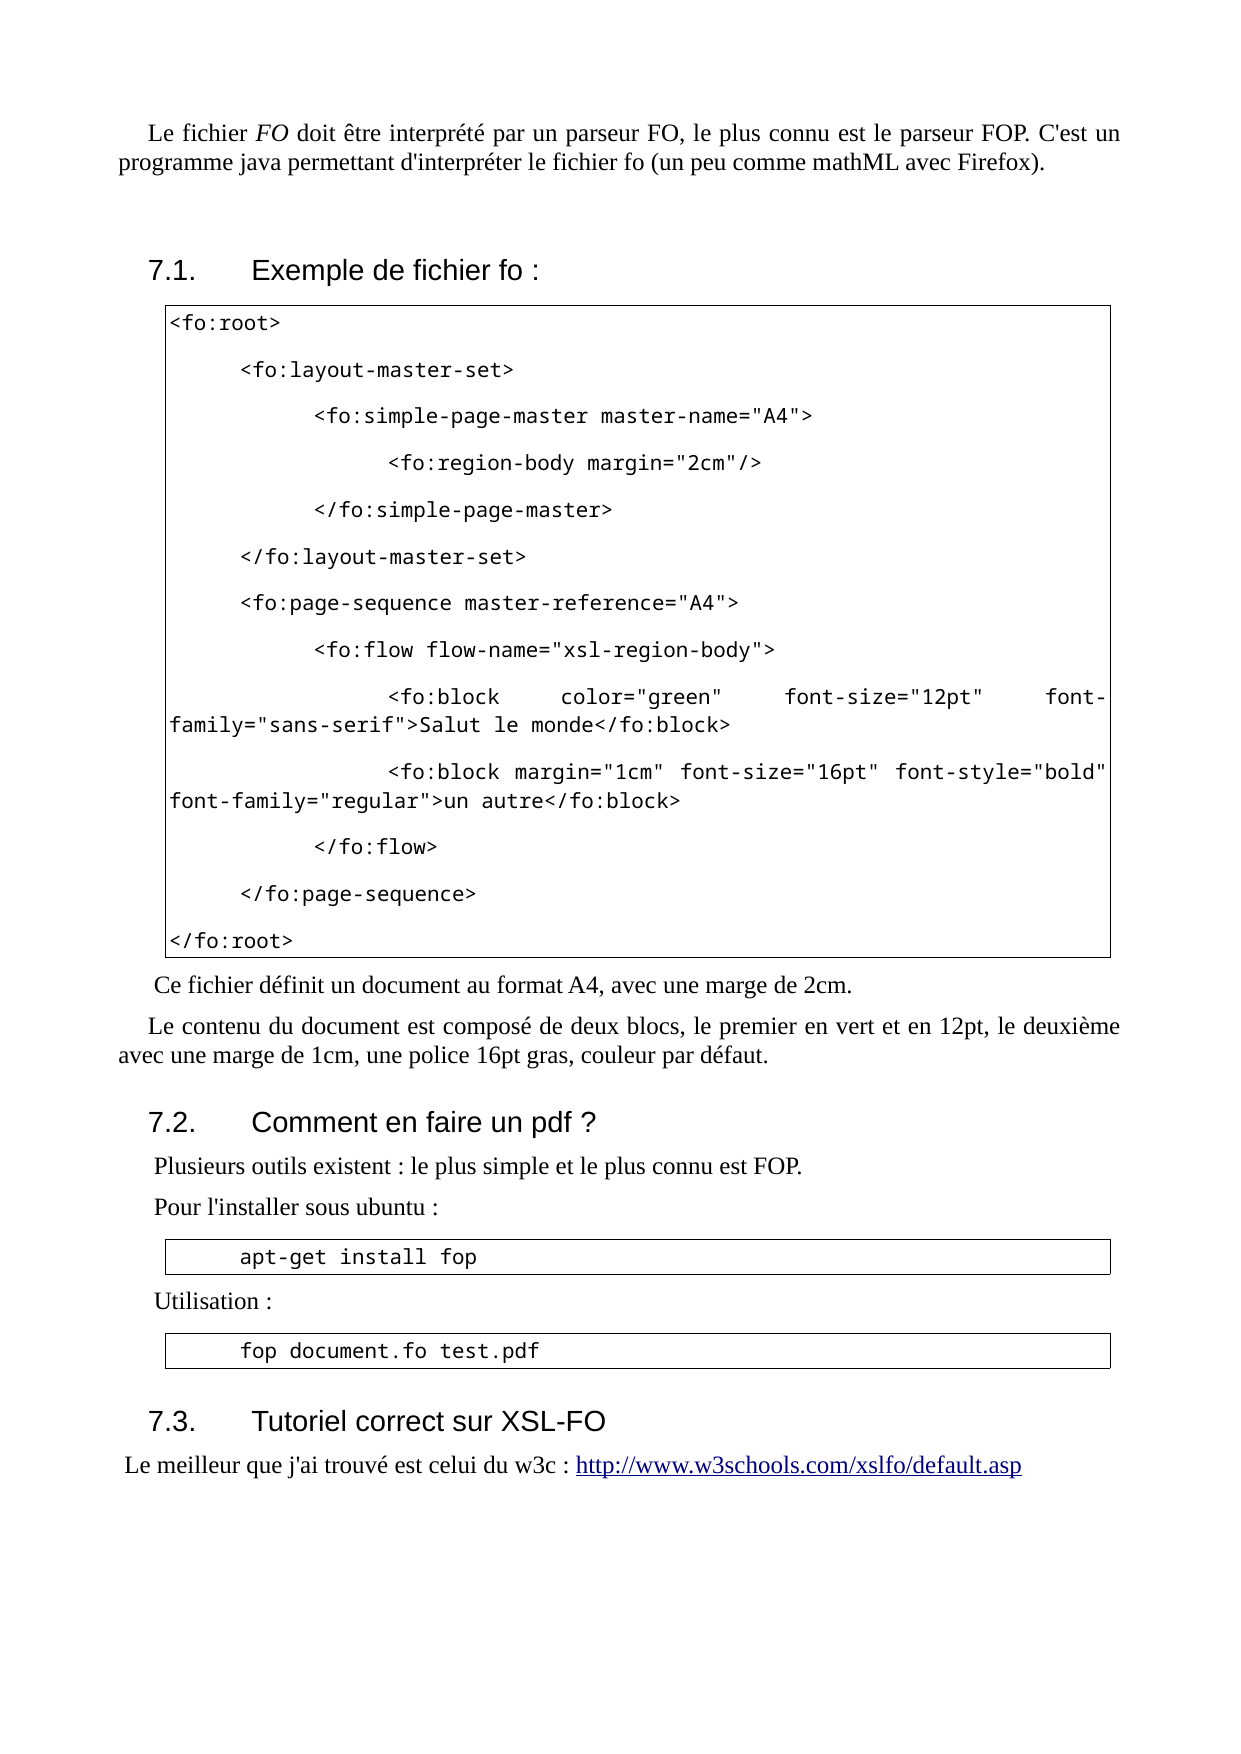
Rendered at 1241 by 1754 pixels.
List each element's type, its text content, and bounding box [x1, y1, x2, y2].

text <fo:root> [166, 306, 1110, 336]
text <fo:block color="green" font-size="12pt" font-family="sans-serif">Salut le monde</fo:block> [166, 679, 1110, 739]
text <fo:layout-master-set> [166, 352, 1110, 383]
text </fo:simple-page-master> [166, 492, 1110, 523]
text Le contenu du document est composé de deux blocs, le premier en vert et en 12pt, le deuxième avec une marge de 1cm, une police 16pt gras, couleur par défaut. [118, 1011, 1122, 1069]
text <fo:region-body margin="2cm"/> [166, 445, 1110, 477]
text Le fichier FO doit être interprété par un parseur FO, le plus connu est le parseur FOP. C'est un programme java permettant d'interpréter le fichier fo (un peu comme mathML avec Firefox). [118, 118, 1122, 176]
text Plusieurs outils existent : le plus simple et le plus connu est FOP. [124, 1151, 1122, 1179]
text fop document.fo test.pdf [166, 1334, 1110, 1368]
text Ce fichier définit un document au format A4, avec une marge de 2cm. [124, 970, 1122, 999]
text <fo:flow flow-name="xsl-region-body"> [166, 632, 1110, 664]
text <fo:block margin="1cm" font-size="16pt" font-style="bold" font-family="regular">un autre</fo:block> [166, 754, 1110, 814]
text Utilisation : [124, 1286, 1122, 1315]
text </fo:root> [166, 923, 1110, 957]
text <fo:simple-page-master master-name="A4"> [166, 398, 1110, 430]
subtitle Exemple de fichier fo : [148, 253, 1122, 287]
text <fo:page-sequence master-reference="A4"> [166, 586, 1110, 617]
text </fo:layout-master-set> [166, 539, 1110, 570]
text </fo:page-sequence> [166, 876, 1110, 908]
text apt-get install fop [166, 1240, 1110, 1274]
text Pour l'installer sous ubuntu : [124, 1192, 1122, 1221]
text Le meilleur que j'ai trouvé est celui du w3c : http://www.w3schools.com/xslfo/default.asp [124, 1450, 1122, 1478]
text </fo:flow> [166, 829, 1110, 861]
subtitle Tutoriel correct sur XSL-FO [148, 1404, 1122, 1437]
subtitle Comment en faire un pdf ? [148, 1105, 1122, 1138]
